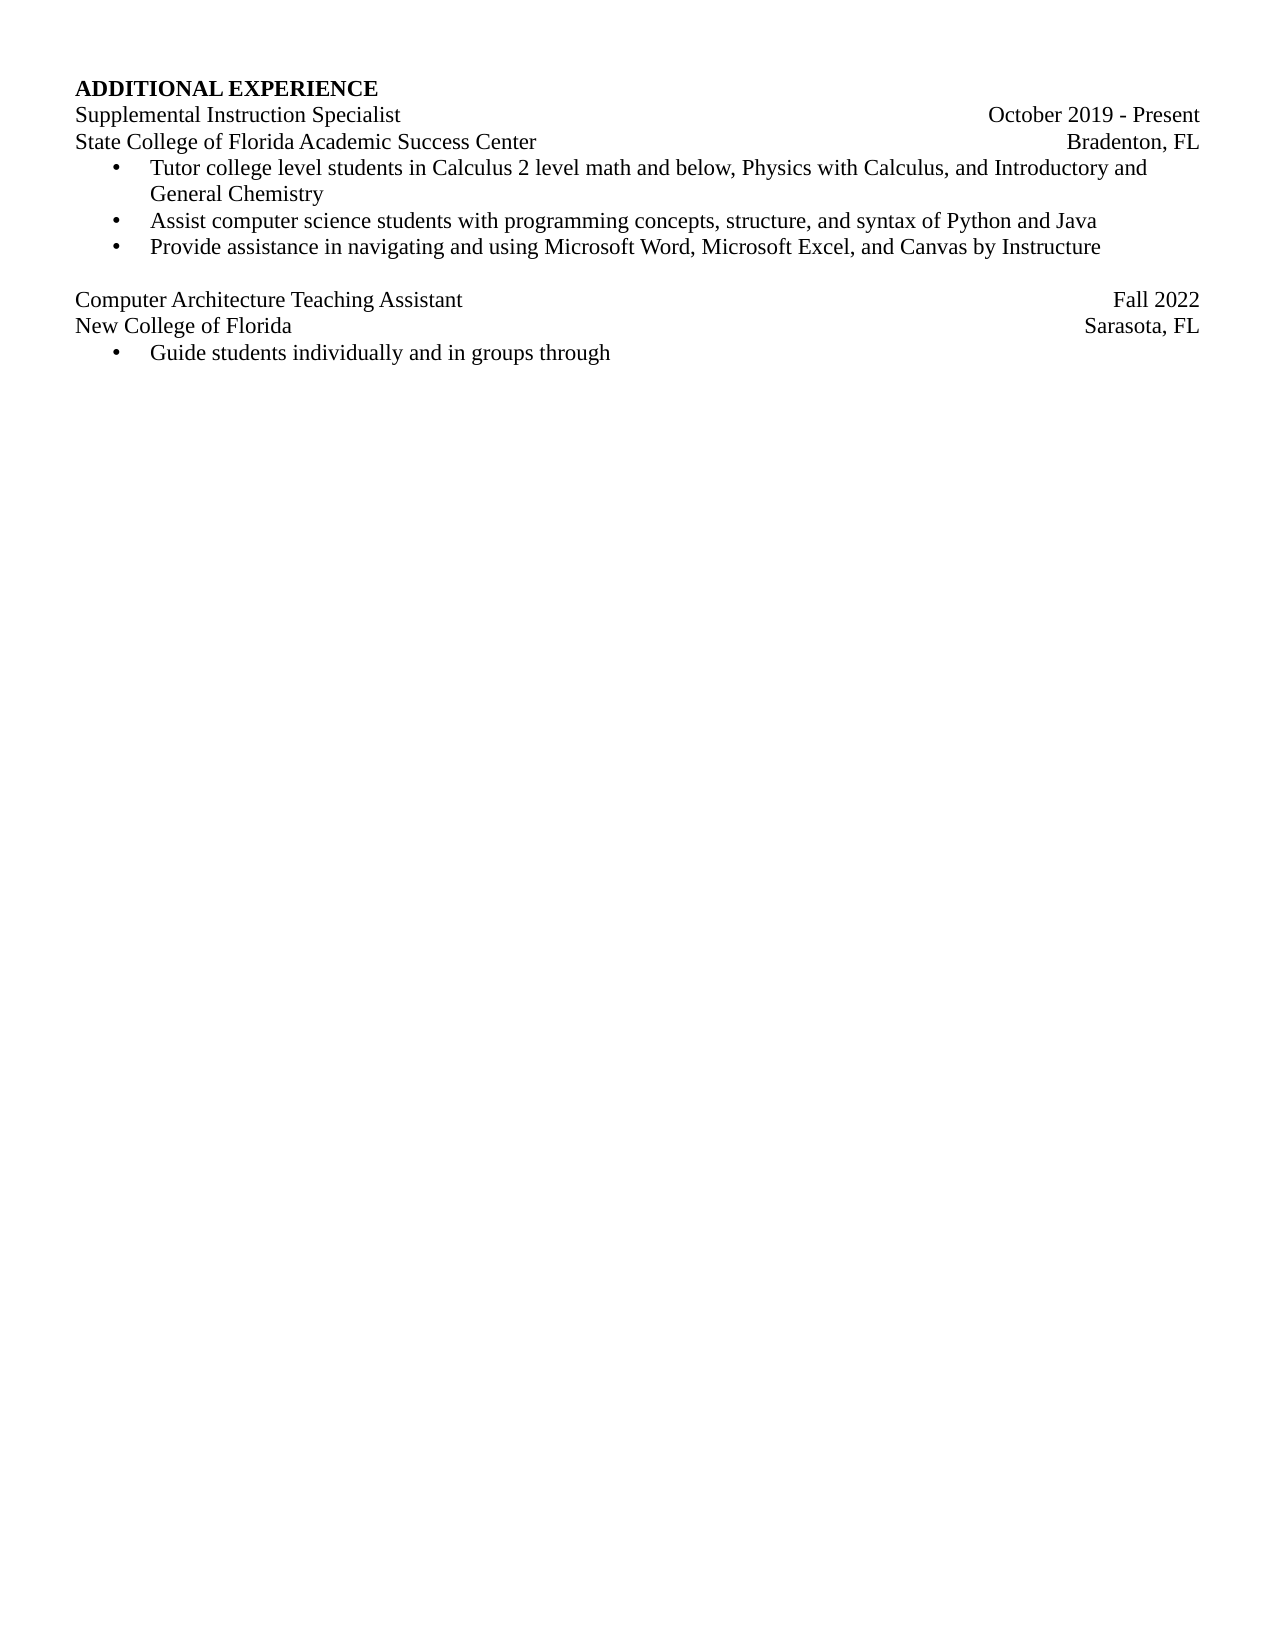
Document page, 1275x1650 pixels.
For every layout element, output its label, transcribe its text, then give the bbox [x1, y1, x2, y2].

list Guide students individually and in groups through [112, 338, 1200, 365]
list Provide assistance in navigating and using Microsoft Word, Microsoft Excel, and Canvas by Instructure [112, 233, 1200, 259]
text ADDITIONAL EXPERIENCE [75, 75, 1200, 101]
list Tutor college level students in Calculus 2 level math and below, Physics with Calculus, and Introductory and General Chemistry [112, 154, 1200, 207]
text Computer Architecture Teaching Assistant Fall 2022 [75, 286, 1200, 312]
list Assist computer science students with programming concepts, structure, and syntax of Python and Java [112, 207, 1200, 233]
text State College of Florida Academic Success Center Bradenton, FL [75, 128, 1200, 154]
text Supplemental Instruction Specialist October 2019 - Present [75, 101, 1200, 128]
text New College of Florida Sarasota, FL [75, 312, 1200, 338]
